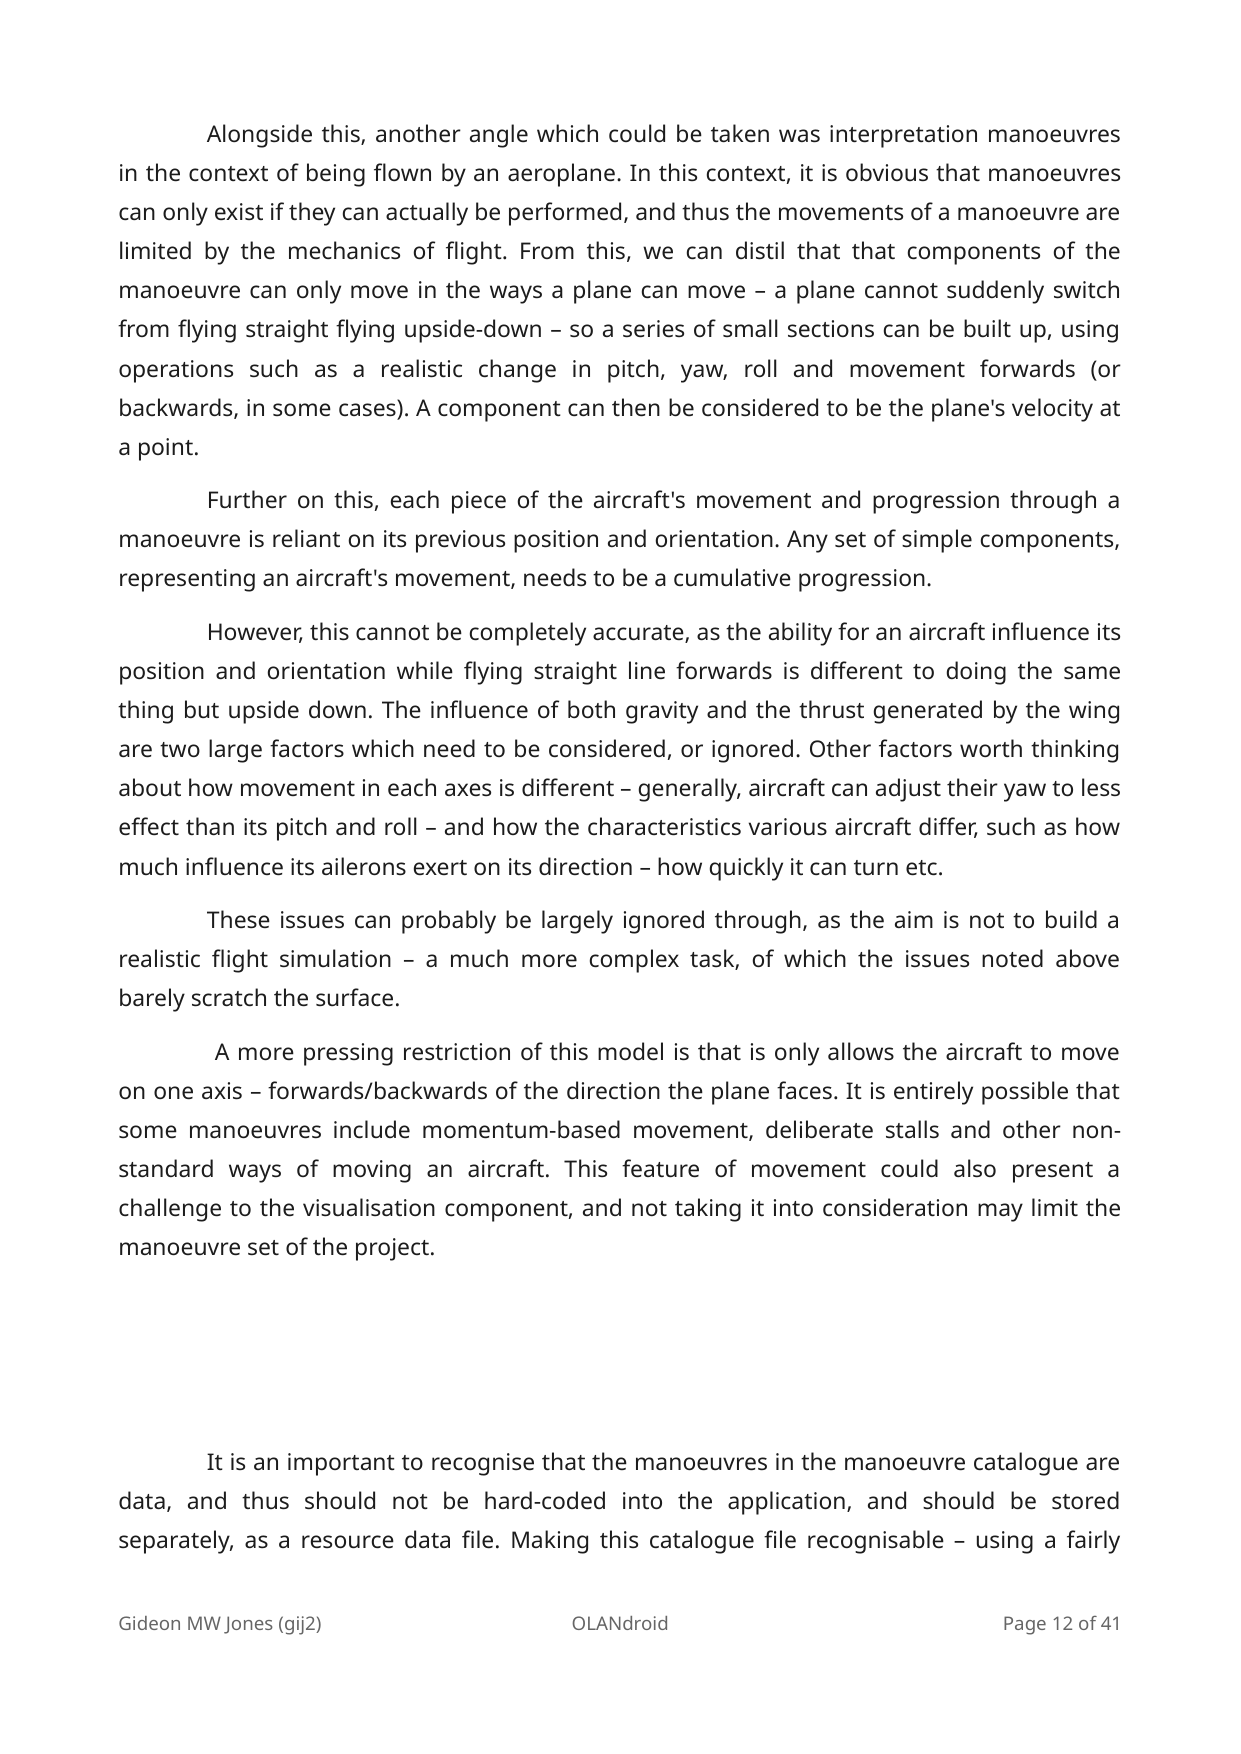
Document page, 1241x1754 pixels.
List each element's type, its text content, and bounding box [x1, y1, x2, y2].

text These issues can probably be largely ignored through, as the aim is not to build a realistic flight simulation – a much more complex task, of which the issues noted above barely scratch the surface. [118, 904, 1122, 1013]
text A more pressing restriction of this model is that is only allows the aircraft to move on one axis – forwards/backwards of the direction the plane faces. It is entirely possible that some manoeuvres include momentum-based movement, deliberate stalls and other non-standard ways of moving an aircraft. This feature of movement could also present a challenge to the visualisation component, and not taking it into consideration may limit the manoeuvre set of the project. [118, 1036, 1122, 1262]
text It is an important to recognise that the manoeuvres in the manoeuvre catalogue are data, and thus should not be hard-coded into the application, and should be stored separately, as a resource data file. Making this catalogue file recognisable – using a fairly [118, 1446, 1122, 1555]
text However, this cannot be completely accurate, as the ability for an aircraft influence its position and orientation while flying straight line forwards is different to doing the same thing but upside down. The influence of both gravity and the thrust generated by the wing are two large factors which need to be considered, or ignored. Other factors worth thinking about how movement in each axes is different – generally, aircraft can adjust their yaw to less effect than its pitch and roll – and how the characteristics various aircraft differ, such as how much influence its ailerons exert on its direction – how quickly it can turn etc. [118, 616, 1122, 882]
text Further on this, each piece of the aircraft's movement and progression through a manoeuvre is reliant on its previous position and orientation. Any set of simple components, representing an aircraft's movement, needs to be a cumulative progression. [118, 484, 1122, 594]
text Alongside this, another angle which could be taken was interpretation manoeuvres in the context of being flown by an aeroplane. In this context, it is obvious that manoeuvres can only exist if they can actually be performed, and thus the movements of a manoeuvre are limited by the mechanics of flight. From this, we can distil that that components of the manoeuvre can only move in the ways a plane can move – a plane cannot suddenly switch from flying straight flying upside-down – so a series of small sections can be built up, using operations such as a realistic change in pitch, yaw, roll and movement forwards (or backwards, in some cases). A component can then be considered to be the plane's velocity at a point. [118, 118, 1122, 462]
